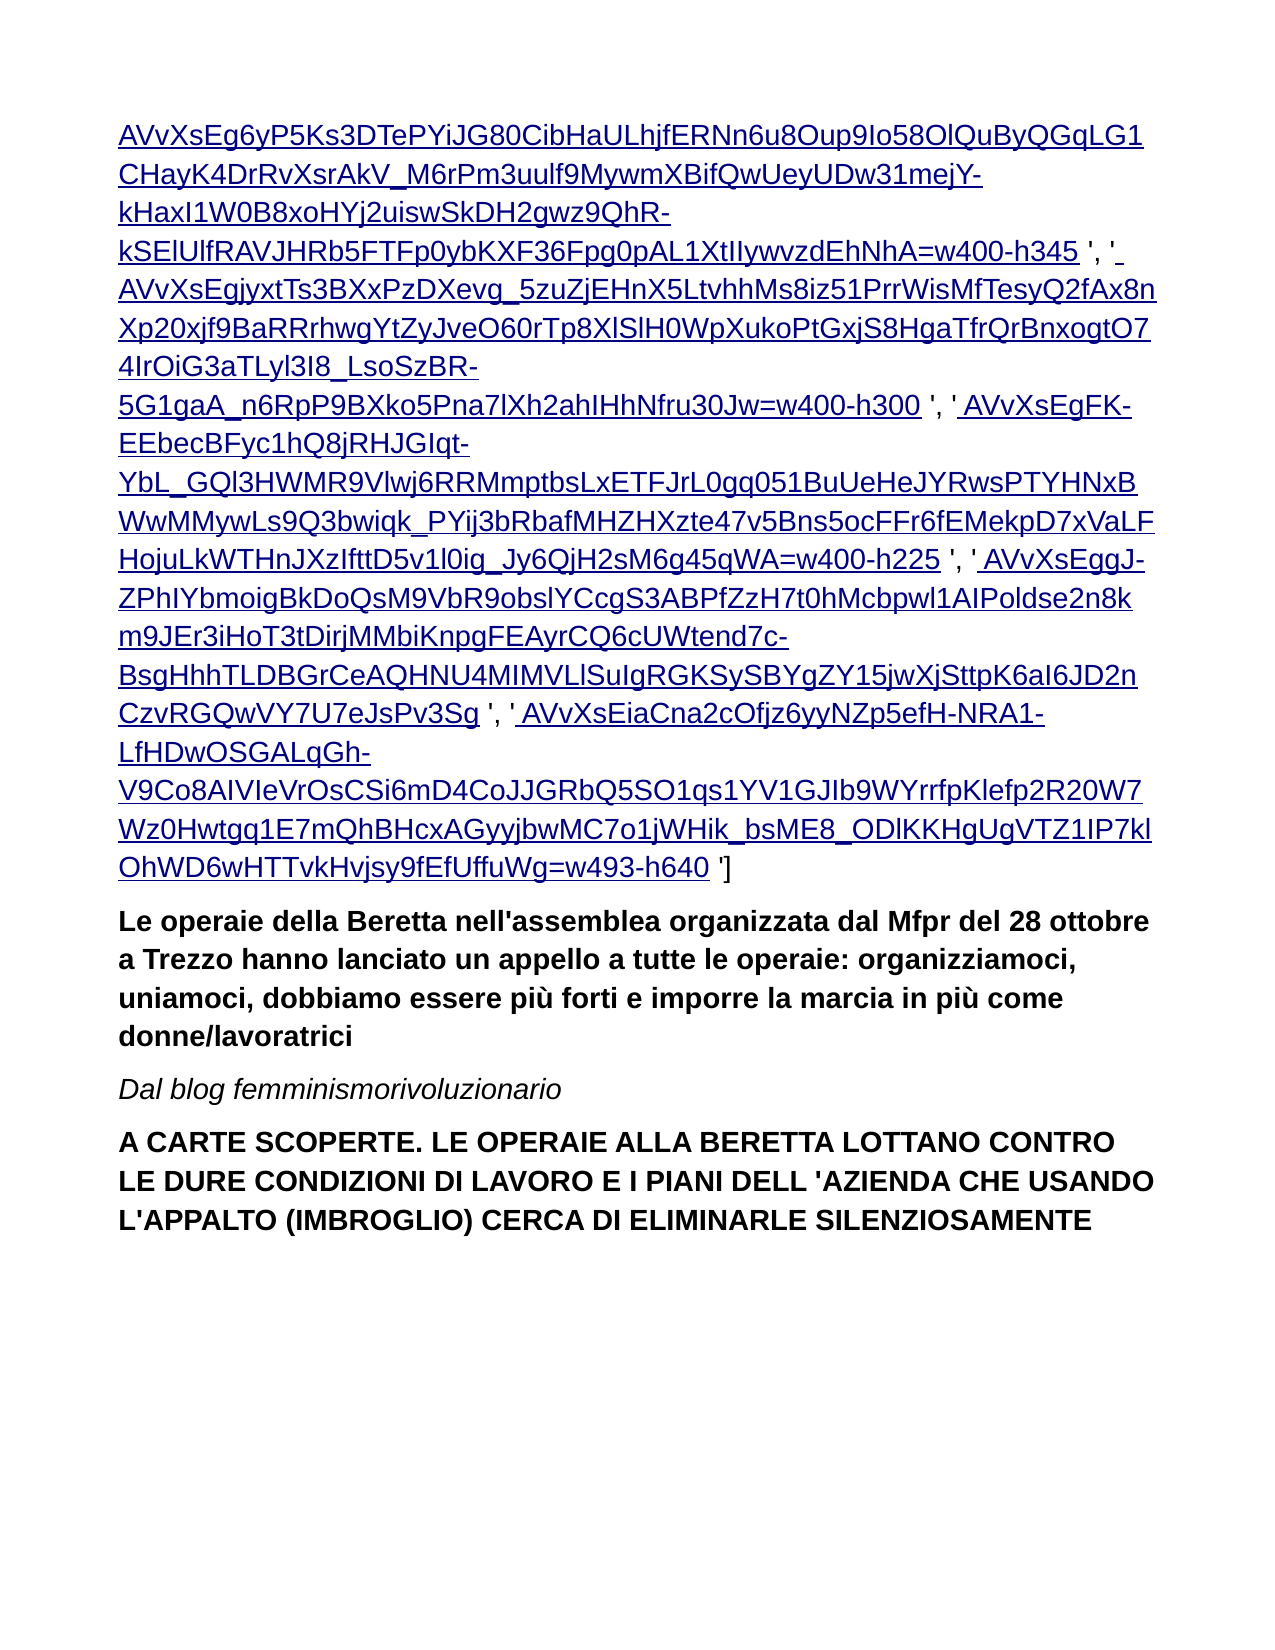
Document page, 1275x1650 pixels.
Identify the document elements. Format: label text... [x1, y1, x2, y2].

text Dal blog femminismorivoluzionario [118, 1072, 1157, 1106]
text Le operaie della Beretta nell'assemblea organizzata dal Mfpr del 28 ottobre a Trezzo hanno lanciato un appello a tutte le operaie: organizziamoci, uniamoci, dobbiamo essere più forti e imporre la marcia in più come donne/lavoratrici [118, 903, 1157, 1053]
text AVvXsEg6yP5Ks3DTePYiJG80CibHaULhjfERNn6u8Oup9Io58OlQuByQGqLG1CHayK4DrRvXsrAkV_M6rPm3uulf9MywmXBifQwUeyUDw31mejY-kHaxI1W0B8xoHYj2uiswSkDH2gwz9QhR-kSElUlfRAVJHRb5FTFp0ybKXF36Fpg0pAL1XtIIywvzdEhNhA=w400-h345 ', ' AVvXsEgjyxtTs3BXxPzDXevg_5zuZjEHnX5LtvhhMs8iz51PrrWisMfTesyQ2fAx8n [118, 118, 1157, 301]
text A CARTE SCOPERTE. LE OPERAIE ALLA BERETTA LOTTANO CONTRO LE DURE CONDIZIONI DI LAVORO E I PIANI DELL 'AZIENDA CHE USANDO L'APPALTO (IMBROGLIO) CERCA DI ELIMINARLE SILENZIOSAMENTE [118, 1125, 1157, 1236]
text Xp20xjf9BaRRrhwgYtZyJveO60rTp8XlSlH0WpXukoPtGxjS8HgaTfrQrBnxogtO74IrOiG3aTLyl3I8_LsoSzBR-5G1gaA_n6RpP9BXko5Pna7lXh2ahIHhNfru30Jw=w400-h300 ', ' AVvXsEgFK-EEbecBFyc1hQ8jRHJGIqt-YbL_GQl3HWMR9Vlwj6RRMmptbsLxETFJrL0gq051BuUeHeJYRwsPTYHNxBWwMMywLs9Q3bwiqk_PYij3bRbafMHZHXzte47v5Bns5ocFFr6fEMekpD7xVaLFHojuLkWTHnJXzIfttD5v1l0ig_Jy6QjH2sM6g45qWA=w400-h225 ', ' AVvXsEggJ-ZPhIYbmoigBkDoQsM9VbR9obslYCcgS3ABPfZzH7t0hMcbpwl1AIPoldse2n8km9JEr3iHoT3tDirjMMbiKnpgFEAyrCQ6cUWtend7c-BsgHhhTLDBGrCeAQHNU4MIMVLlSuIgRGKSySBYgZY15jwXjSttpK6aI6JD2nCzvRGQwVY7U7eJsPv3Sg ', ' AVvXsEiaCna2cOfjz6yyNZp5efH-NRA1-LfHDwOSGALqGh-V9Co8AIVIeVrOsCSi6mD4CoJJGRbQ5SO1qs1YV1GJIb9WYrrfpKlefp2R20W7Wz0Hwtgq1E7mQhBHcxAGyyjbwMC7o1jWHik_bsME8_ODlKKHgUgVTZ1IP7klOhWD6wHTTvkHvjsy9fEfUffuWg=w493-h640 '] [118, 303, 1157, 884]
